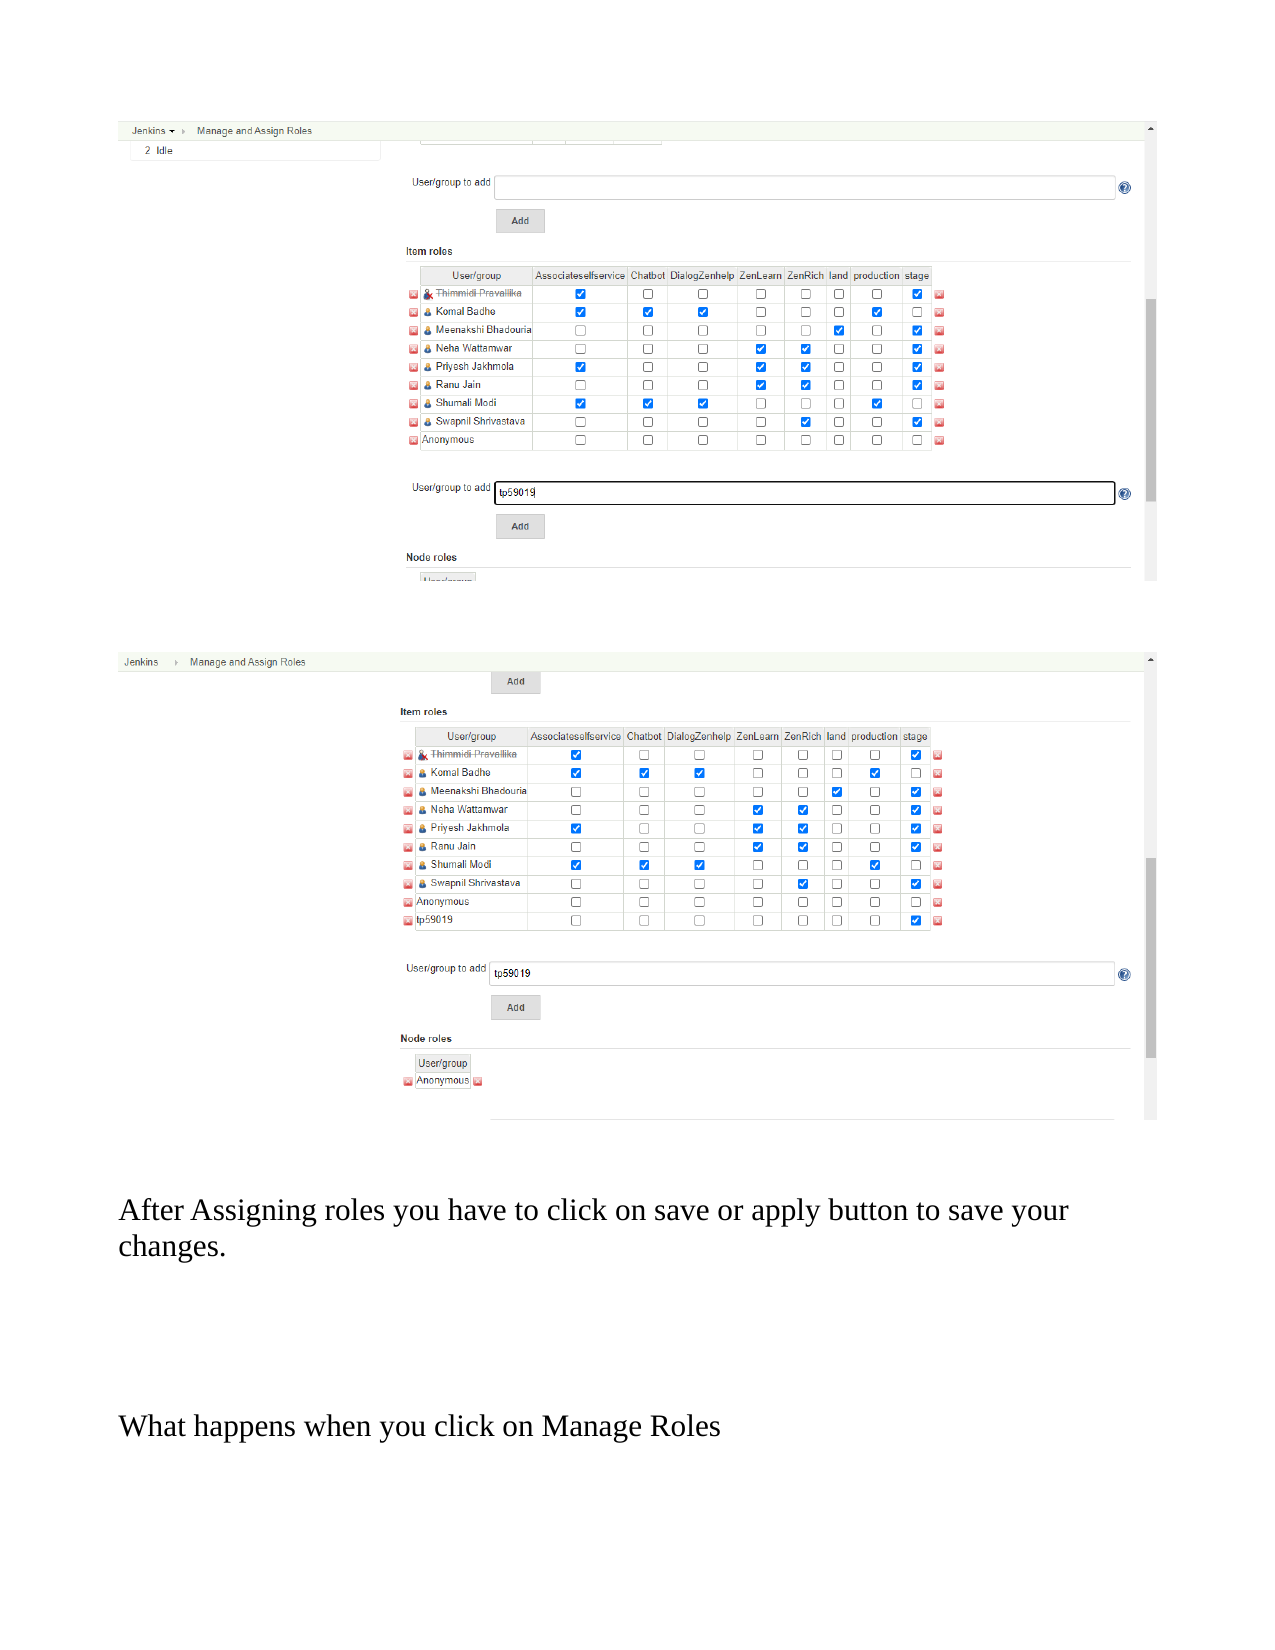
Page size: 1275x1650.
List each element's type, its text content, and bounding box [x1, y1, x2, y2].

picture [118, 652, 1157, 1120]
text What happens when you click on Manage Roles [118, 1407, 1157, 1443]
picture [118, 118, 1157, 581]
text After Assigning roles you have to click on save or apply button to save your changes. [118, 1191, 1157, 1263]
